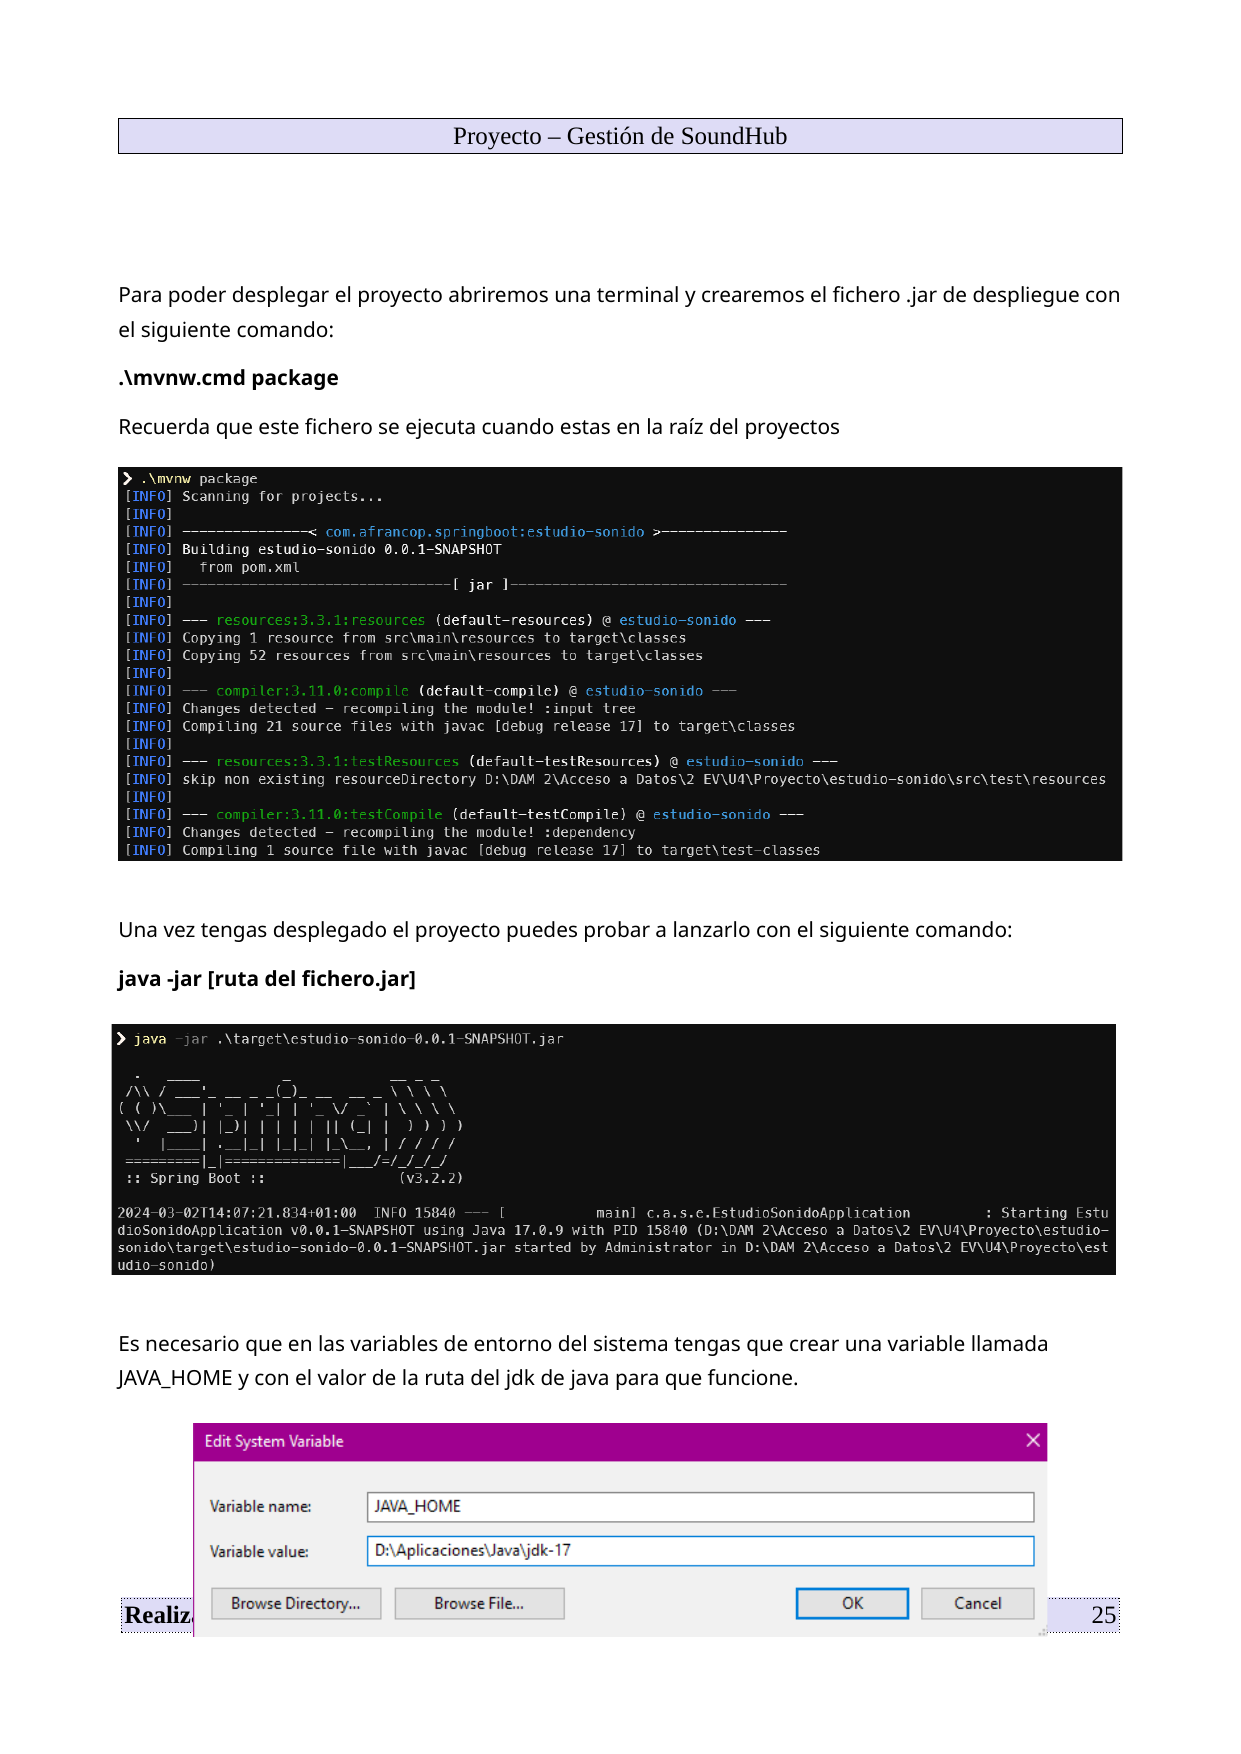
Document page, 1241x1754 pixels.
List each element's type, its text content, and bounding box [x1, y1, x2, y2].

text Es necesario que en las variables de entorno del sistema tengas que crear una variable llamada JAVA_HOME y con el valor de la ruta del jdk de java para que funcione. [118, 1329, 1122, 1392]
picture [193, 1423, 1048, 1637]
picture [111, 1024, 1116, 1275]
text Para poder desplegar el proyecto abriremos una terminal y crearemos el fichero .jar de despliegue con el siguiente comando: [118, 281, 1122, 343]
text Recuerda que este fichero se ejecuta cuando estas en la raíz del proyectos [118, 412, 1122, 441]
text .\mvnw.cmd package [118, 363, 1122, 392]
text Una vez tengas desplegado el proyecto puedes probar a lanzarlo con el siguiente comando: [118, 915, 1122, 943]
text java -jar [ruta del fichero.jar] [118, 964, 1122, 992]
picture [118, 467, 1123, 861]
